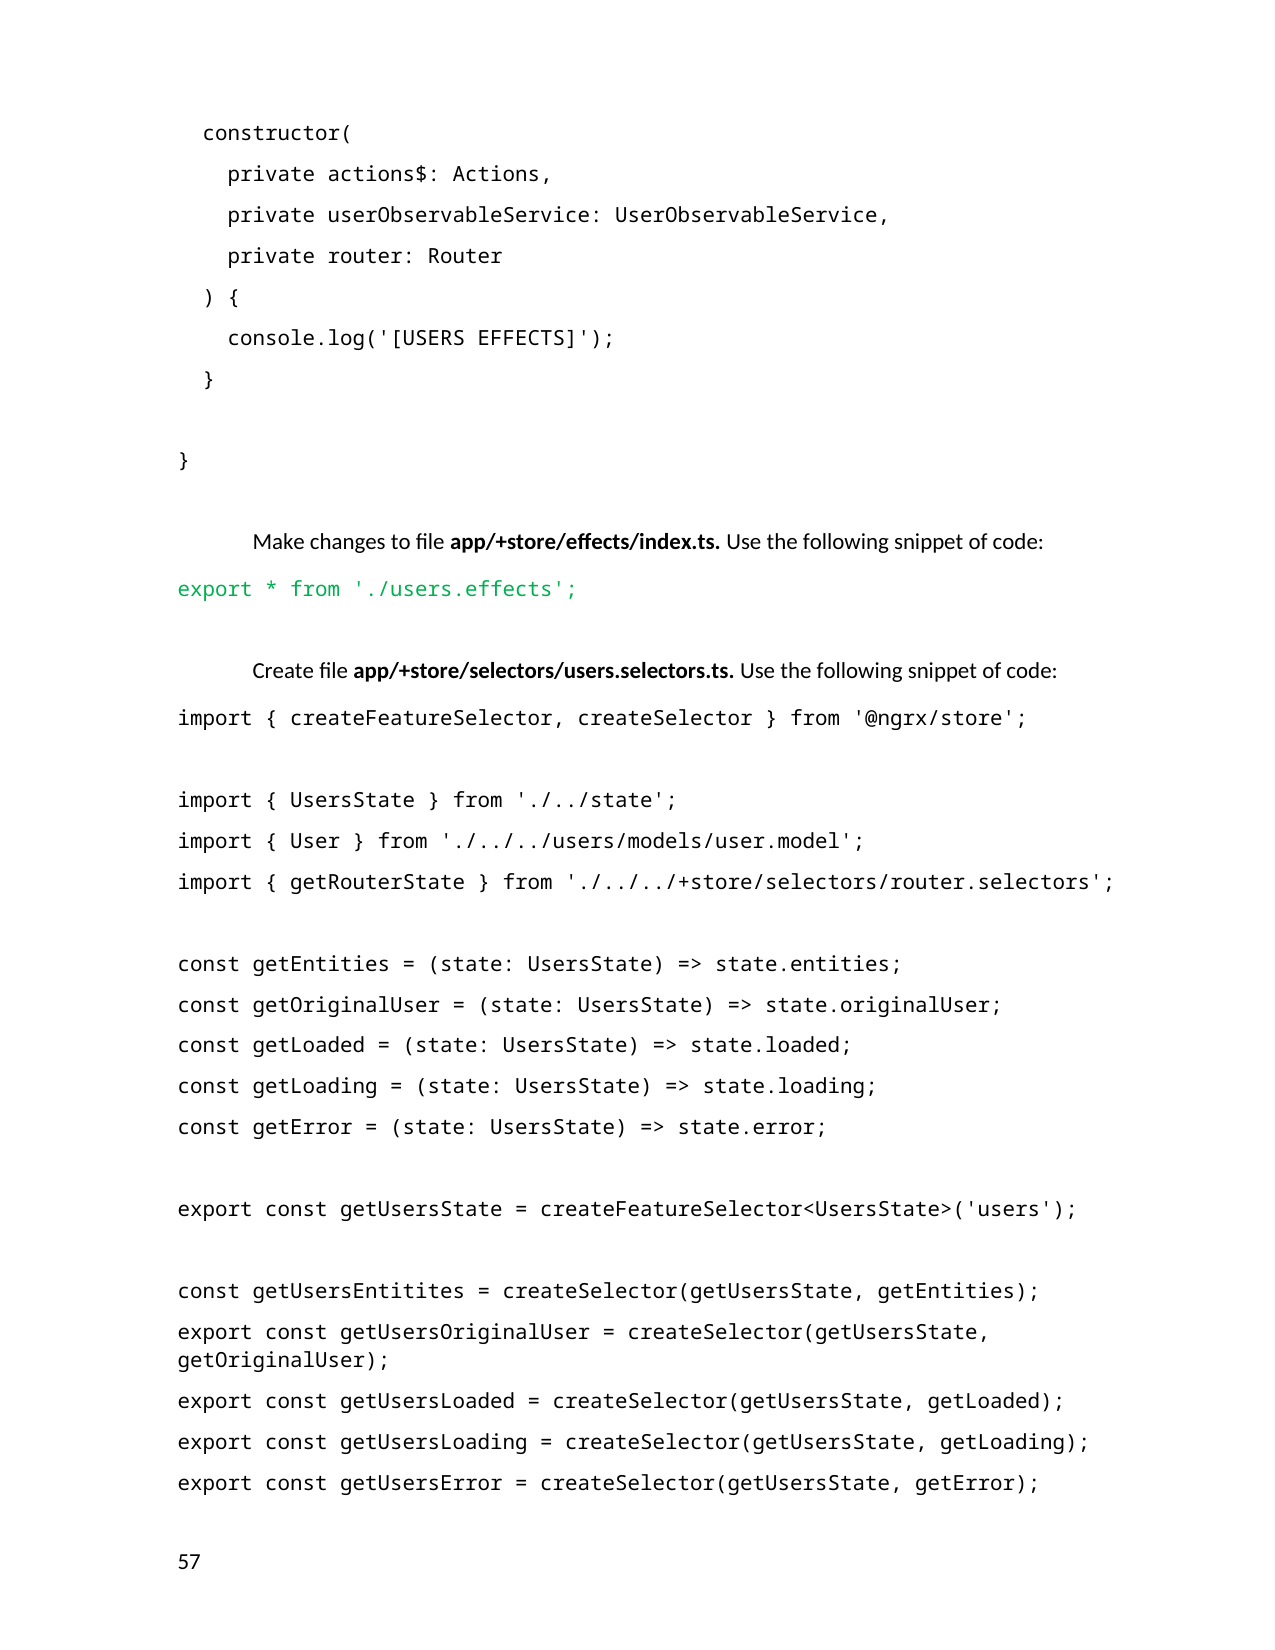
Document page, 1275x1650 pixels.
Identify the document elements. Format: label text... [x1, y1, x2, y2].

text } [177, 364, 1186, 392]
text import { User } from './../../users/models/user.model'; [177, 826, 1186, 854]
list Make changes to file app/+store/effects/index.ts. Use the following snippet of code: [252, 527, 1186, 556]
text } [177, 446, 1186, 474]
text export const getUsersLoading = createSelector(getUsersState, getLoading); [177, 1427, 1186, 1456]
text const getLoading = (state: UsersState) => state.loading; [177, 1072, 1186, 1100]
text import { UsersState } from './../state'; [177, 785, 1186, 813]
text export const getUsersOriginalUser = createSelector(getUsersState, getOriginalUser); [177, 1317, 1186, 1374]
text private userObservableService: UserObservableService, [177, 200, 1186, 228]
text private router: Router [177, 241, 1186, 269]
text constructor( [177, 118, 1186, 147]
text console.log('[USERS EFFECTS]'); [177, 323, 1186, 351]
text export * from './users.effects'; [177, 574, 1186, 603]
text const getEntities = (state: UsersState) => state.entities; [177, 949, 1186, 977]
text import { createFeatureSelector, createSelector } from '@ngrx/store'; [177, 703, 1186, 732]
text export const getUsersLoaded = createSelector(getUsersState, getLoaded); [177, 1387, 1186, 1415]
text private actions$: Actions, [177, 159, 1186, 187]
list Create file app/+store/selectors/users.selectors.ts. Use the following snippet of code: [252, 656, 1186, 684]
text ) { [177, 282, 1186, 310]
text import { getRouterState } from './../../+store/selectors/router.selectors'; [177, 867, 1186, 895]
text const getLoaded = (state: UsersState) => state.loaded; [177, 1031, 1186, 1059]
text const getUsersEntitites = createSelector(getUsersState, getEntities); [177, 1276, 1186, 1305]
text export const getUsersState = createFeatureSelector<UsersState>('users'); [177, 1194, 1186, 1223]
text const getOriginalUser = (state: UsersState) => state.originalUser; [177, 990, 1186, 1018]
text const getError = (state: UsersState) => state.error; [177, 1112, 1186, 1141]
text export const getUsersError = createSelector(getUsersState, getError); [177, 1468, 1186, 1497]
